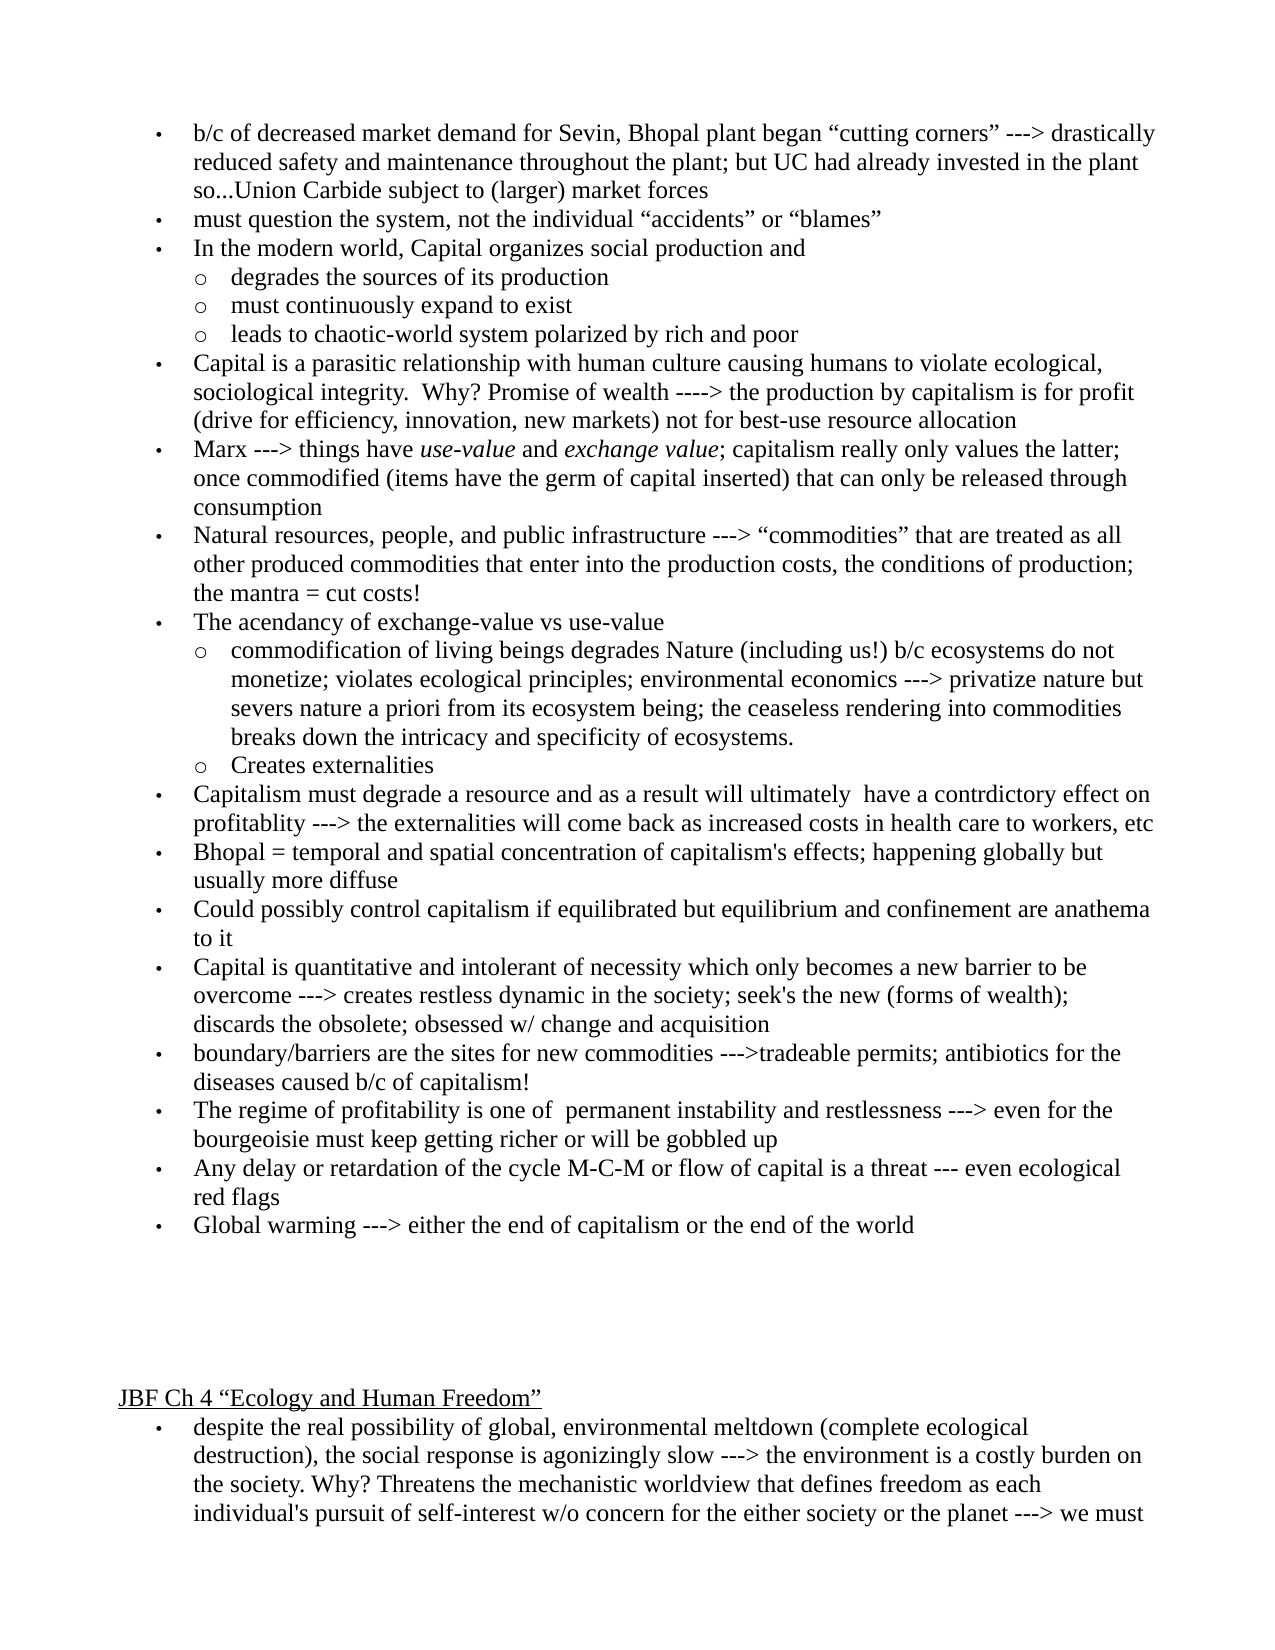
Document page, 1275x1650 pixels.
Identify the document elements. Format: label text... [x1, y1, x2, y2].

list degrades the sources of its production [193, 262, 1157, 291]
list Natural resources, people, and public infrastructure ---> “commodities” that are treated as all other produced commodities that enter into the production costs, the conditions of production; the mantra = cut costs! [156, 521, 1157, 607]
list In the modern world, Capital organizes social production and [156, 233, 1157, 262]
list commodification of living beings degrades Nature (including us!) b/c ecosystems do not monetize; violates ecological principles; environmental economics ---> privatize nature but severs nature a priori from its ecosystem being; the ceaseless rendering into commodities breaks down the intricacy and specificity of ecosystems. [193, 636, 1157, 751]
list Capital is quantitative and intolerant of necessity which only becomes a new barrier to be overcome ---> creates restless dynamic in the society; seek's the new (forms of wealth); discards the obsolete; obsessed w/ change and acquisition [156, 952, 1157, 1038]
text JBF Ch 4 “Ecology and Human Freedom” [118, 1383, 1157, 1412]
list Capital is a parasitic relationship with human culture causing humans to violate ecological, sociological integrity. Why? Promise of wealth ----> the production by capitalism is for profit (drive for efficiency, innovation, new markets) not for best-use resource allocation [156, 348, 1157, 434]
list Global warming ---> either the end of capitalism or the end of the world [156, 1211, 1157, 1239]
list boundary/barriers are the sites for new commodities --->tradeable permits; antibiotics for the diseases caused b/c of capitalism! [156, 1038, 1157, 1096]
list leads to chaotic-world system polarized by rich and poor [193, 319, 1157, 348]
list Could possibly control capitalism if equilibrated but equilibrium and confinement are anathema to it [156, 894, 1157, 952]
list despite the real possibility of global, environmental meltdown (complete ecological destruction), the social response is agonizingly slow ---> the environment is a costly burden on the society. Why? Threatens the mechanistic worldview that defines freedom as each individual's pursuit of self-interest w/o concern for the either society or the planet ---> we must [156, 1412, 1157, 1527]
list must continuously expand to exist [193, 291, 1157, 319]
list Bhopal = temporal and spatial concentration of capitalism's effects; happening globally but usually more diffuse [156, 837, 1157, 894]
list The regime of profitability is one of permanent instability and restlessness ---> even for the bourgeoisie must keep getting richer or will be gobbled up [156, 1096, 1157, 1153]
list The acendancy of exchange-value vs use-value [156, 607, 1157, 636]
list b/c of decreased market demand for Sevin, Bhopal plant began “cutting corners” ---> drastically reduced safety and maintenance throughout the plant; but UC had already invested in the plant so...Union Carbide subject to (larger) market forces [156, 118, 1157, 204]
list Creates externalities [193, 751, 1157, 779]
list Marx ---> things have use-value and exchange value; capitalism really only values the latter; once commodified (items have the germ of capital inserted) that can only be released through consumption [156, 434, 1157, 521]
list must question the system, not the individual “accidents” or “blames” [156, 204, 1157, 233]
list Any delay or retardation of the cycle M-C-M or flow of capital is a threat --- even ecological red flags [156, 1153, 1157, 1211]
list Capitalism must degrade a resource and as a result will ultimately have a contrdictory effect on profitablity ---> the externalities will come back as increased costs in health care to workers, etc [156, 779, 1157, 837]
